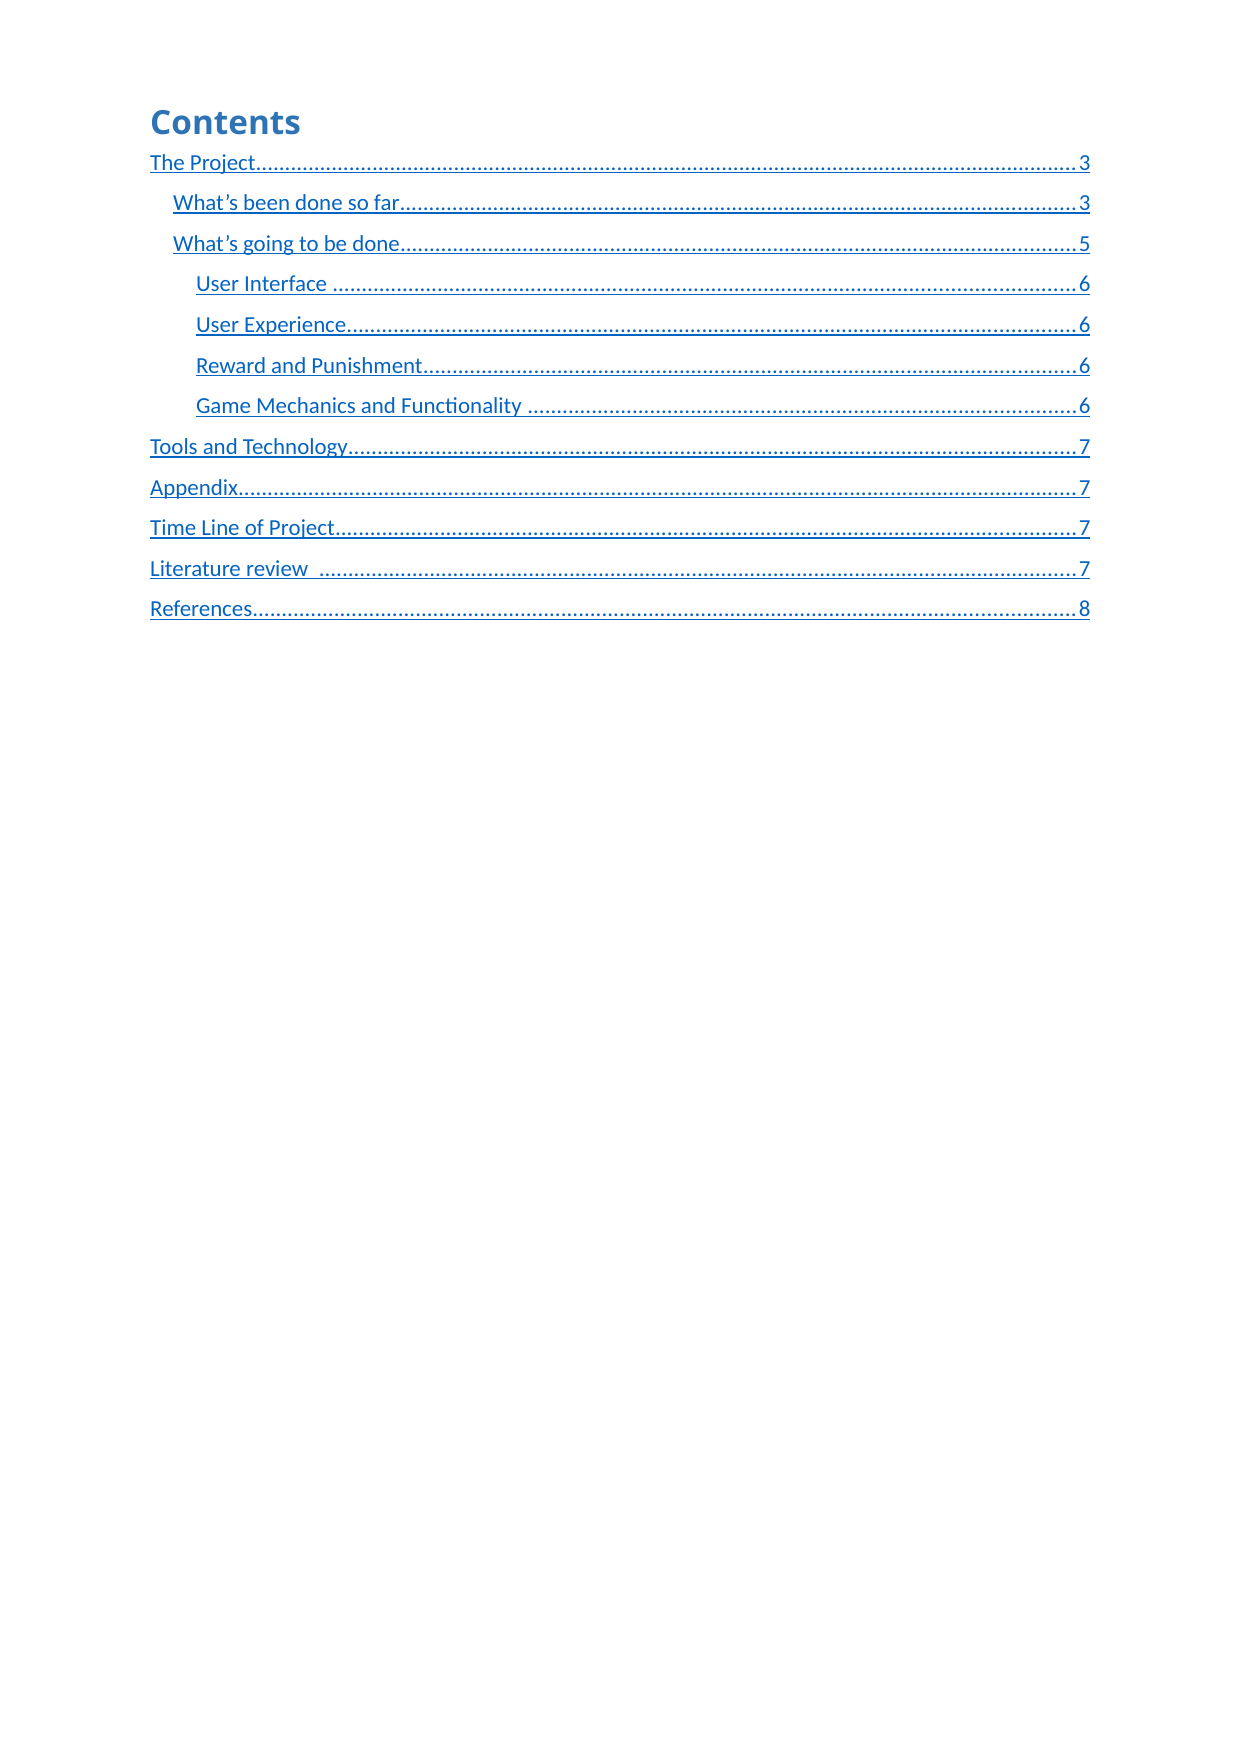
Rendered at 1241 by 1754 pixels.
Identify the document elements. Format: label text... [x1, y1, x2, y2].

subtitle Contents [150, 99, 1090, 144]
text User Experience 6 [196, 310, 1090, 334]
text References 8 [150, 594, 1090, 619]
text Literature review 7 [150, 554, 1090, 578]
text What’s going to be done 5 [173, 229, 1090, 253]
text Tools and Technology 7 [150, 432, 1090, 456]
text What’s been done so far 3 [173, 188, 1090, 212]
text Time Line of Project 7 [150, 513, 1090, 537]
text The Project 3 [150, 148, 1090, 172]
text User Interface 6 [196, 269, 1090, 294]
text Appendix 7 [150, 473, 1090, 497]
text Game Mechanics and Functionality 6 [196, 391, 1090, 416]
text Reward and Punishment 6 [196, 351, 1090, 375]
